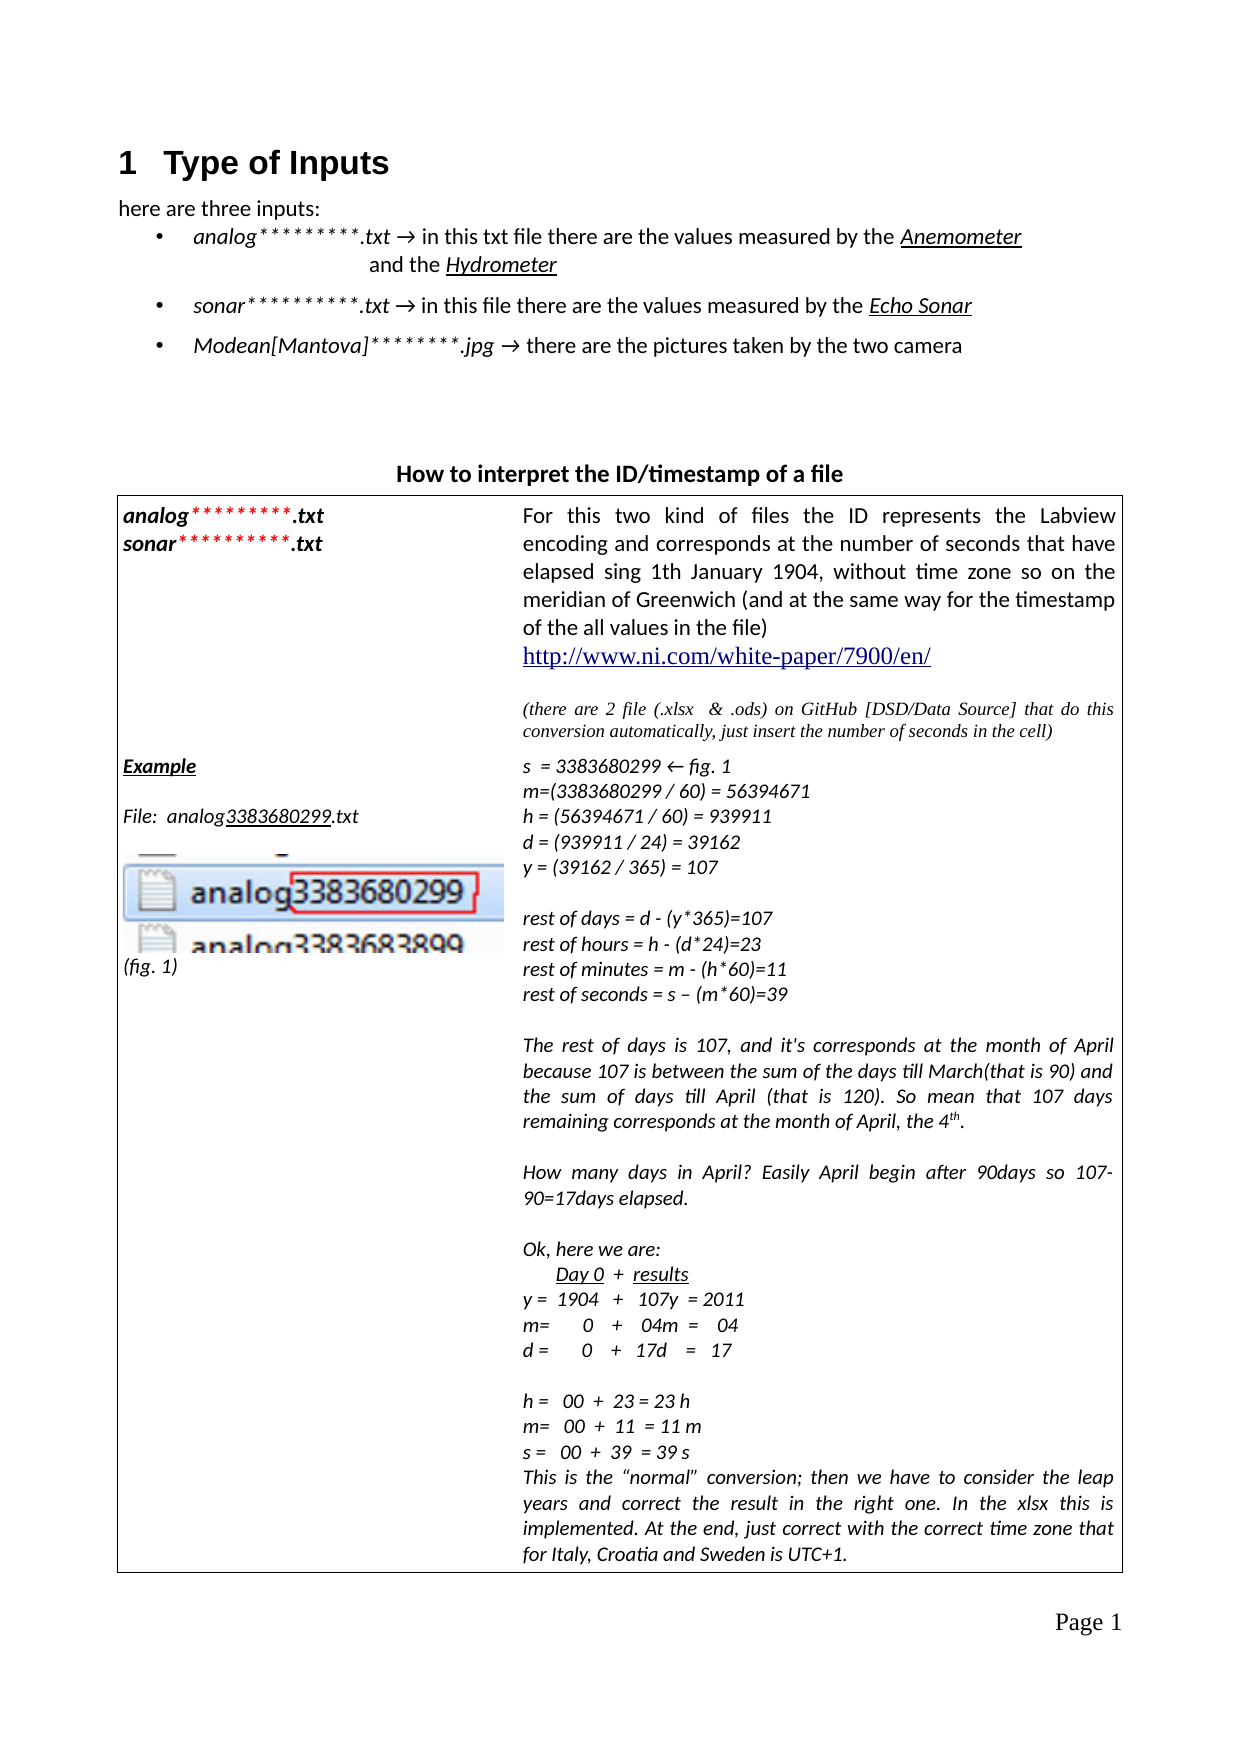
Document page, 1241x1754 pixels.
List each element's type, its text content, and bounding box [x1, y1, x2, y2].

picture [122, 854, 505, 953]
table_header How to interpret the ID/timestamp of a file [117, 453, 1122, 495]
table_cell s = 3383680299 ← fig. 1 m=(3383680299 / 60) = 56394671 h = (56394671 / 60) = 939911 d = (939911 / 24) = 39162 y = (39162 / 365) = 107 rest of days = d - (y*365)=107 rest of hours = h - (d*24)=23 rest of minutes = m - (h*60)=11 rest of seconds = s – (m*60)=39 The rest of days is 107, and it's corresponds at the month of April because 107 is between the sum of the days till March(that is 90) and the sum of days till April (that is 120). So mean that 107 days remaining corresponds at the month of April, the 4th. How many days in April? Easily April begin after 90days so 107-90=17days elapsed. Ok, here we are: Day 0 + results y = 1904 + 107y = 2011 m= 0 + 04m = 04 d = 0 + 17d = 17 h = 00 + 23 = 23 h m= 00 + 11 = 11 m s = 00 + 39 = 39 s This is the “normal” conversion; then we have to consider the leap years and correct the result in the right one. In the xlsx this is implemented. At the end, just correct with the correct time zone that for Italy, Croatia and Sweden is UTC+1. [517, 747, 1122, 1572]
list Modean[Mantova]********.jpg → there are the pictures taken by the two camera [156, 331, 1122, 359]
text here are three inputs: [118, 194, 1122, 222]
list analog*********.txt → in this txt file there are the values measured by the Anemometer and the Hydrometer [156, 222, 1122, 278]
table_cell Example File: analog3383680299.txt (fig. 1) [118, 747, 517, 1572]
list sonar**********.txt → in this file there are the values measured by the Echo Sonar [156, 291, 1122, 319]
subtitle Type of Inputs [118, 143, 1122, 182]
table_cell analog*********.txt sonar**********.txt [118, 496, 517, 747]
table_cell For this two kind of files the ID represents the Labview encoding and corresponds at the number of seconds that have elapsed sing 1th January 1904, without time zone so on the meridian of Greenwich (and at the same way for the timestamp of the all values in the file) http://www.ni.com/white-paper/7900/en/ (there are 2 file (.xlsx & .ods) on GitHub [DSD/Data Source] that do this conversion automatically, just insert the number of seconds in the cell) [517, 496, 1122, 747]
